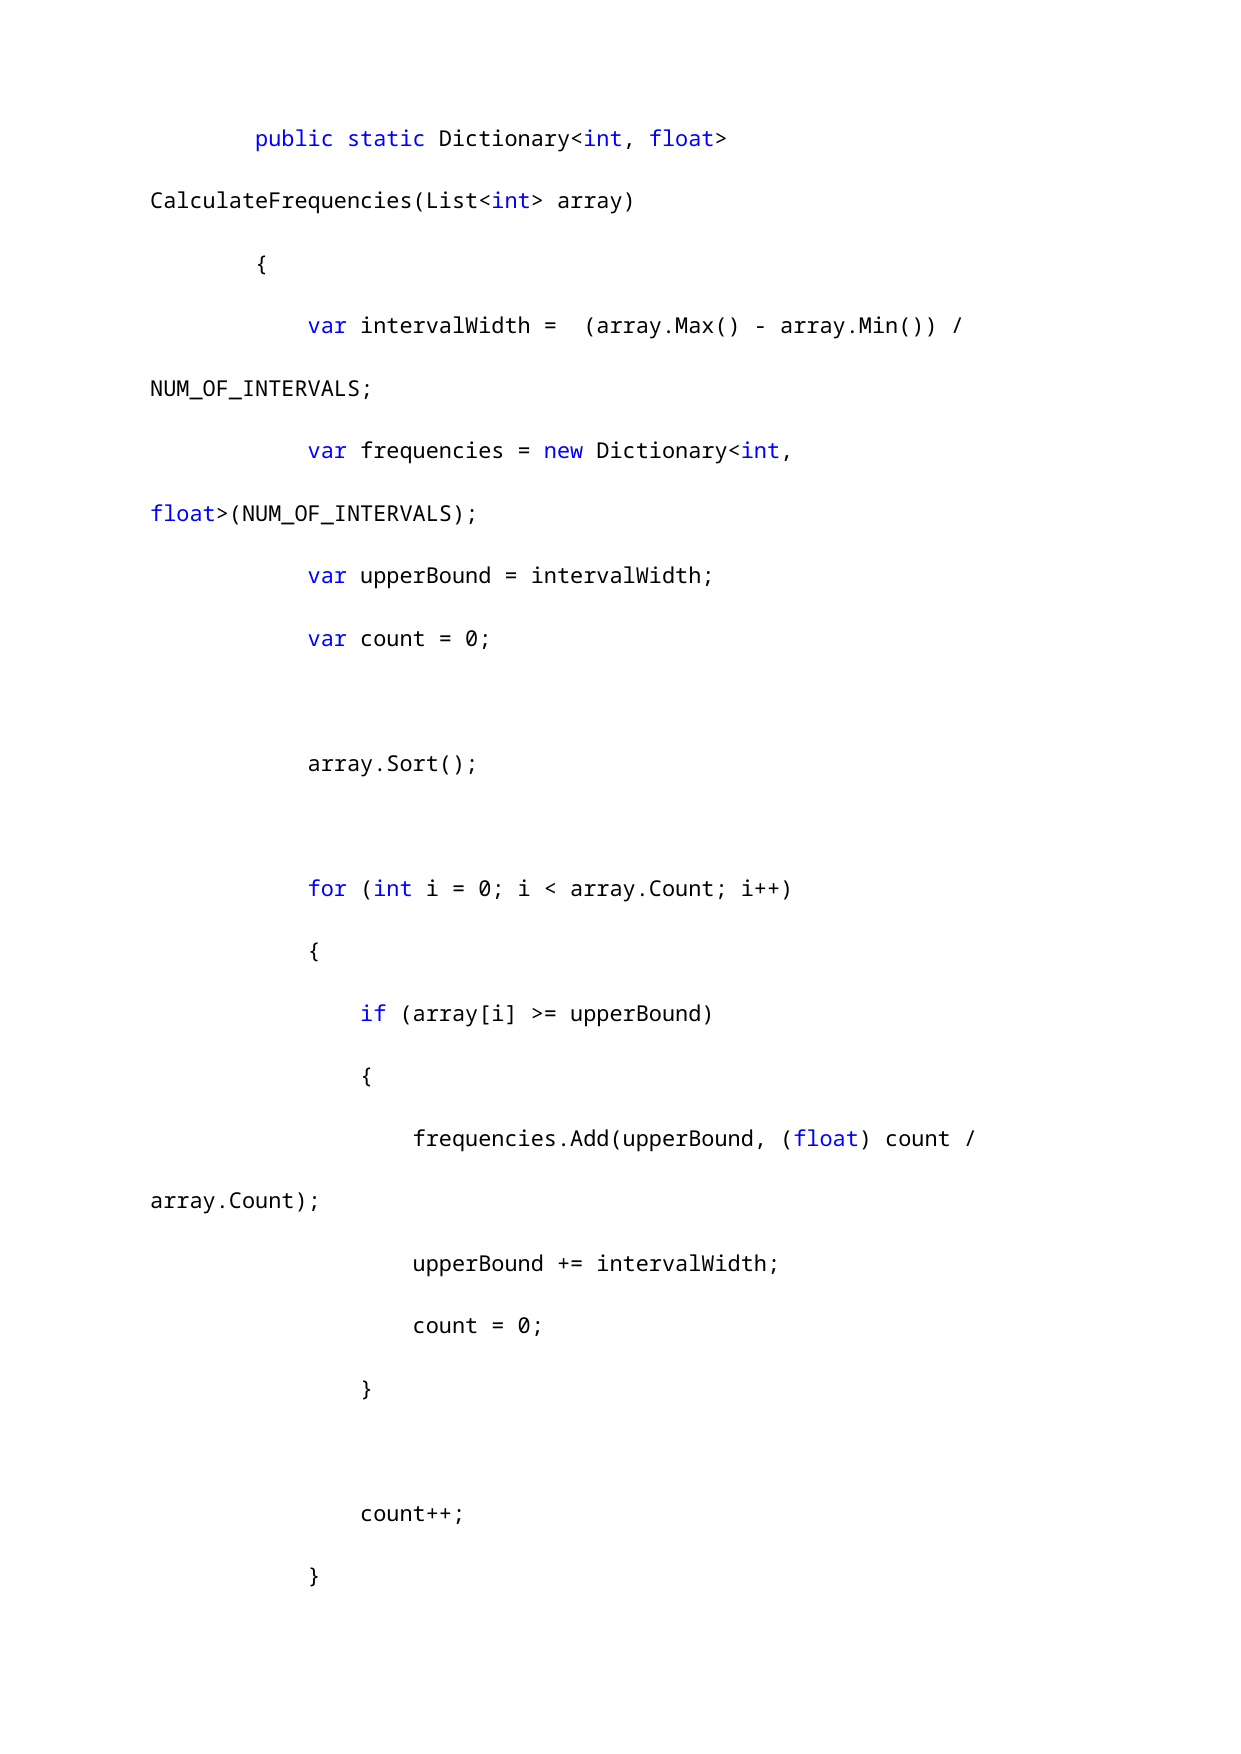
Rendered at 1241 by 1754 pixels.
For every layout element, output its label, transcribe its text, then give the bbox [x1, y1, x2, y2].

text { [150, 221, 1090, 284]
text count++; [150, 1471, 1090, 1534]
text count = 0; [150, 1284, 1090, 1346]
text } [150, 1534, 1090, 1596]
text upperBound += intervalWidth; [150, 1221, 1090, 1284]
text public static Dictionary<int, float> СalculateFrequencies(List<int> array) [150, 96, 1090, 221]
text } [150, 1346, 1090, 1409]
text frequencies.Add(upperBound, (float) count / array.Count); [150, 1096, 1090, 1221]
text array.Sort(); [150, 721, 1090, 784]
text var count = 0; [150, 596, 1090, 659]
text var upperBound = intervalWidth; [150, 534, 1090, 596]
text var intervalWidth = (array.Max() - array.Min()) / NUM_OF_INTERVALS; [150, 284, 1090, 409]
text { [150, 909, 1090, 971]
text { [150, 1034, 1090, 1096]
text for (int i = 0; i < array.Count; i++) [150, 846, 1090, 909]
text if (array[i] >= upperBound) [150, 971, 1090, 1034]
text var frequencies = new Dictionary<int, float>(NUM_OF_INTERVALS); [150, 409, 1090, 534]
